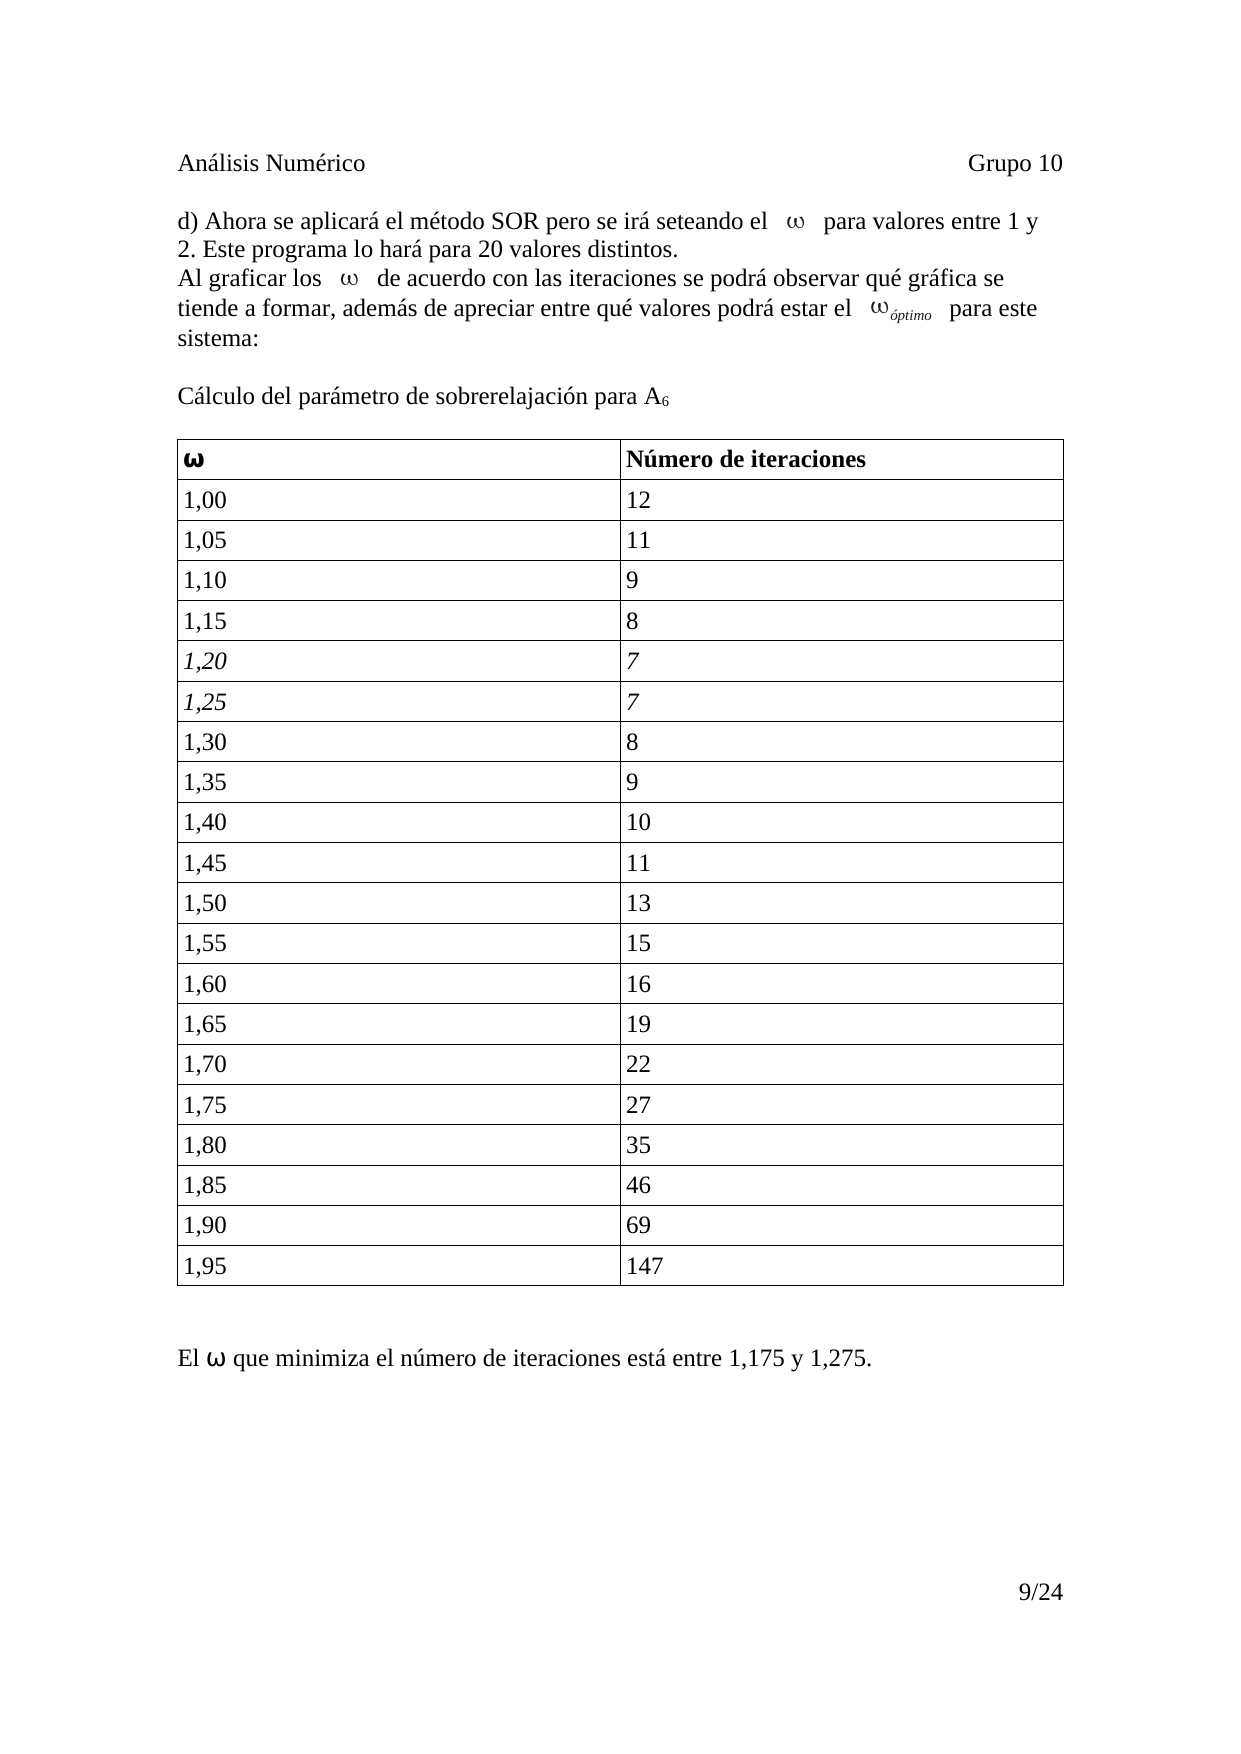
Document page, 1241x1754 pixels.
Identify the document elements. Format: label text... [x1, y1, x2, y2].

table_cell 8 [621, 601, 1063, 640]
table_cell 10 [621, 803, 1063, 842]
table_cell 69 [621, 1206, 1063, 1245]
table_cell 1,20 [178, 641, 620, 681]
table_cell 1,80 [178, 1125, 620, 1164]
table_cell 7 [621, 641, 1063, 681]
table_cell 1,70 [178, 1045, 620, 1084]
table_cell 35 [621, 1125, 1063, 1164]
table_cell 46 [621, 1166, 1063, 1205]
table_cell 11 [621, 521, 1063, 560]
text Cálculo del parámetro de sobrerelajación para A6 [177, 381, 1063, 410]
table_cell 1,30 [178, 722, 620, 761]
table_cell 1,45 [178, 843, 620, 882]
table_cell 12 [621, 480, 1063, 519]
table_cell 11 [621, 843, 1063, 882]
table_cell 1,60 [178, 964, 620, 1003]
table_cell 1,75 [178, 1085, 620, 1124]
table_cell 22 [621, 1045, 1063, 1084]
table_cell 1,00 [178, 480, 620, 519]
table_header Número de iteraciones [621, 440, 1063, 479]
table_cell 1,15 [178, 601, 620, 640]
table_cell 19 [621, 1004, 1063, 1043]
table_cell 1,65 [178, 1004, 620, 1043]
table_cell 27 [621, 1085, 1063, 1124]
table_cell 16 [621, 964, 1063, 1003]
table_cell 9 [621, 762, 1063, 802]
table_cell 13 [621, 883, 1063, 923]
table_cell 7 [621, 682, 1063, 721]
table_cell 1,25 [178, 682, 620, 721]
text El ω que minimiza el número de iteraciones está entre 1,175 y 1,275. [177, 1343, 1063, 1372]
table_cell 1,55 [178, 924, 620, 963]
table_cell 15 [621, 924, 1063, 963]
table_cell 1,35 [178, 762, 620, 802]
table_cell 1,40 [178, 803, 620, 842]
table_cell 1,95 [178, 1246, 620, 1285]
table_cell 1,90 [178, 1206, 620, 1245]
table_cell 1,85 [178, 1166, 620, 1205]
table_cell 1,10 [178, 561, 620, 600]
table_cell 9 [621, 561, 1063, 600]
table_header ω [178, 440, 620, 479]
table_cell 8 [621, 722, 1063, 761]
table_cell 1,50 [178, 883, 620, 923]
table_cell 147 [621, 1246, 1063, 1285]
text Al graficar losde acuerdo con las iteraciones se podrá observar qué gráfica se tiende a formar, además de apreciar entre qué valores podrá estar elpara este sistema: [177, 263, 1063, 352]
table_cell 1,05 [178, 521, 620, 560]
text d) Ahora se aplicará el método SOR pero se irá seteando elpara valores entre 1 y 2. Este programa lo hará para 20 valores distintos. [177, 206, 1063, 263]
